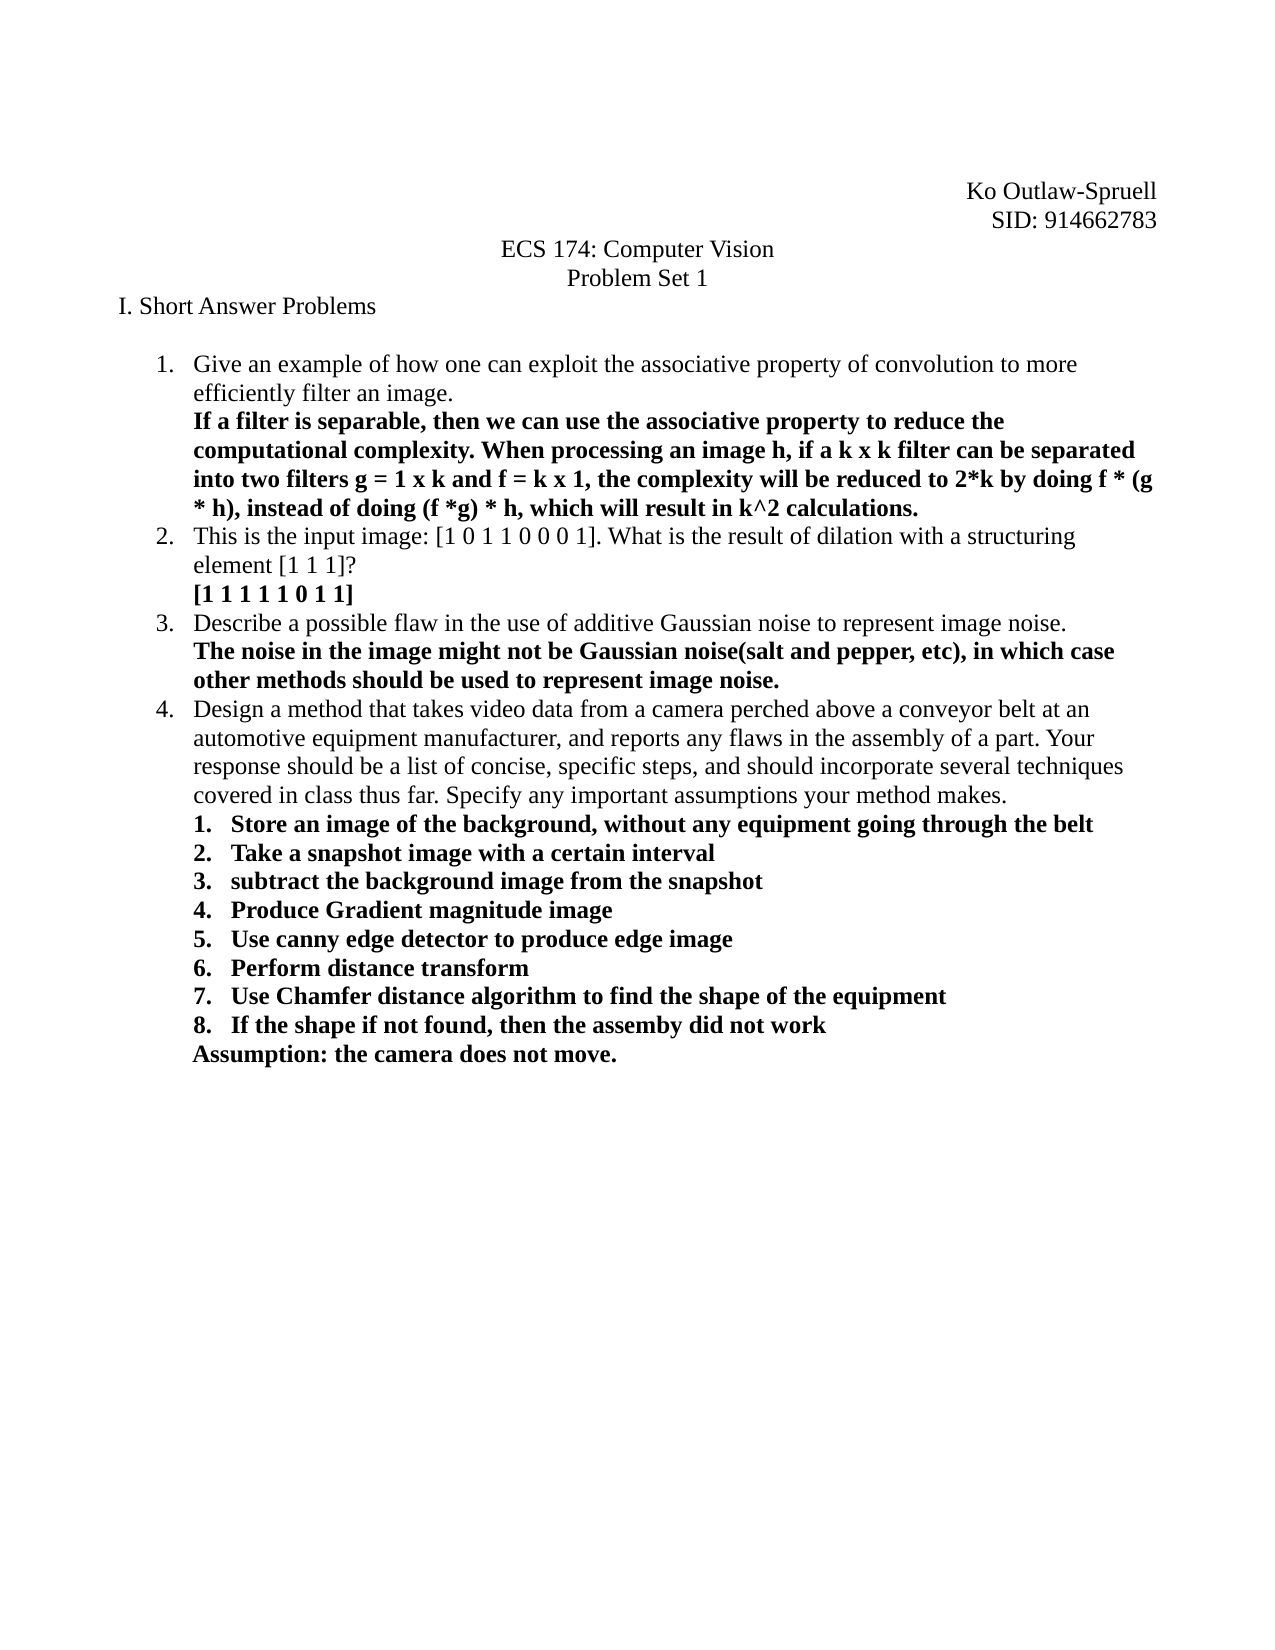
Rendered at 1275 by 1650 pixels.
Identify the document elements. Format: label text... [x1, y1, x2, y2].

text Ko Outlaw-Spruell [118, 176, 1157, 205]
text SID: 914662783 [118, 205, 1157, 234]
list If the shape if not found, then the assemby did not work [193, 1010, 1157, 1039]
list The noise in the image might not be Gaussian noise(salt and pepper, etc), in which case other methods should be used to represent image noise. [156, 636, 1157, 694]
text I. Short Answer Problems [118, 291, 1157, 320]
list Store an image of the background, without any equipment going through the belt [193, 809, 1157, 838]
list Use Chamfer distance algorithm to find the shape of the equipment [193, 981, 1157, 1010]
list Give an example of how one can exploit the associative property of convolution to more efficiently filter an image. [156, 349, 1157, 406]
text Assumption: the camera does not move. [118, 1039, 1157, 1068]
list This is the input image: [1 0 1 1 0 0 0 1]. What is the result of dilation with a structuring element [1 1 1]? [156, 521, 1157, 579]
list automotive equipment manufacturer, and reports any flaws in the assembly of a part. Your [156, 723, 1157, 751]
list Use canny edge detector to produce edge image [193, 924, 1157, 953]
text ECS 174: Computer Vision [118, 234, 1157, 263]
list Produce Gradient magnitude image [193, 895, 1157, 924]
list Describe a possible flaw in the use of additive Gaussian noise to represent image noise. [156, 608, 1157, 636]
text Problem Set 1 [118, 263, 1157, 291]
list Take a snapshot image with a certain interval [193, 838, 1157, 866]
list response should be a list of concise, specific steps, and should incorporate several techniques covered in class thus far. Specify any important assumptions your method makes. [156, 751, 1157, 809]
list Perform distance transform [193, 953, 1157, 981]
list [1 1 1 1 1 0 1 1] [156, 579, 1157, 608]
list If a filter is separable, then we can use the associative property to reduce the computational complexity. When processing an image h, if a k x k filter can be separated into two filters g = 1 x k and f = k x 1, the complexity will be reduced to 2*k by doing f * (g * h), instead of doing (f *g) * h, which will result in k^2 calculations. [156, 406, 1157, 521]
list Design a method that takes video data from a camera perched above a conveyor belt at an [156, 694, 1157, 723]
list subtract the background image from the snapshot [193, 866, 1157, 895]
